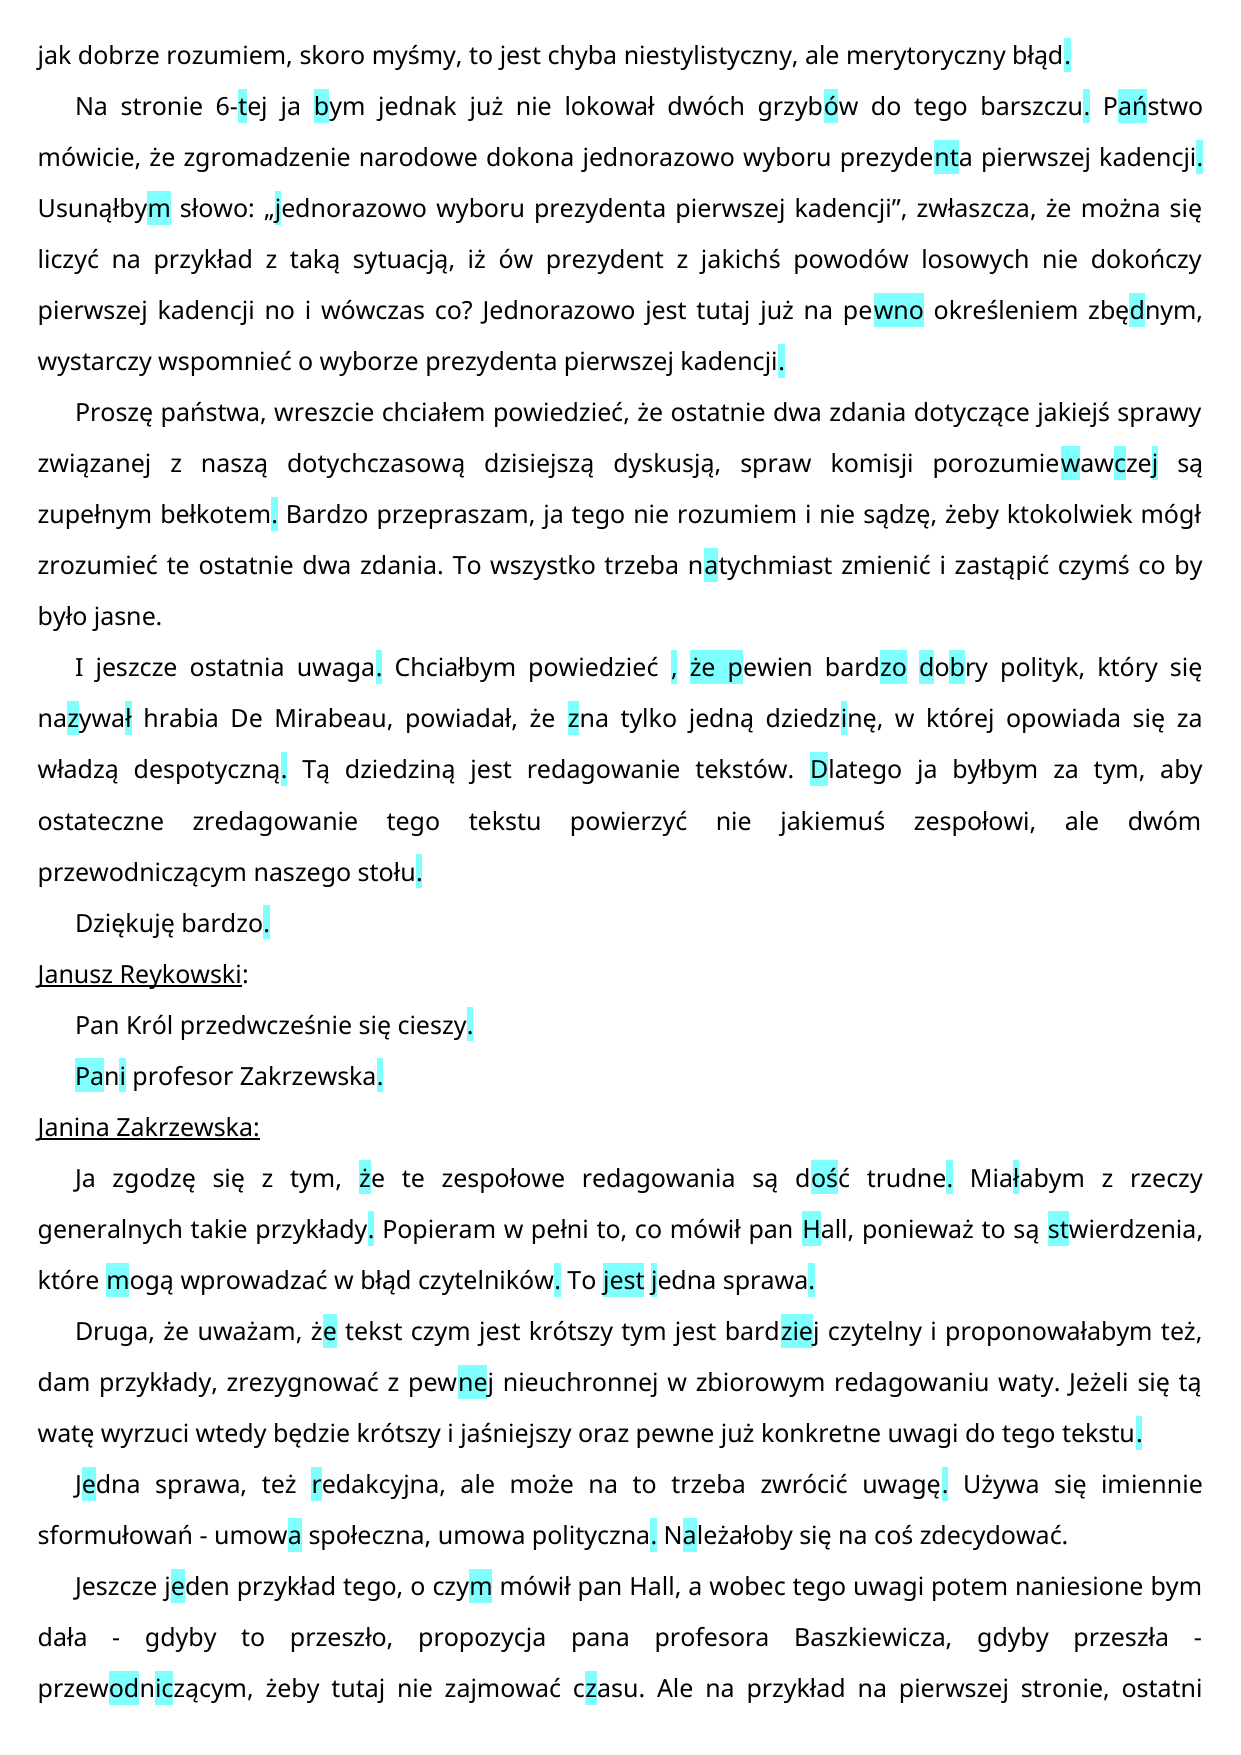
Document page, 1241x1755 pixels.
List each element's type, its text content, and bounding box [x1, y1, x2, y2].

text Na stronie 6-tej ja bym jednak już nie lokował dwóch grzybów do tego barszczu. Państwo mówicie, że zgromadzenie narodowe dokona jednorazowo wyboru prezydenta pierwszej kadencji. Usunąłbym słowo: „jednorazowo wyboru prezydenta pierwszej kadencji”, zwłaszcza, że można się liczyć na przykład z taką sytuacją, iż ów prezydent z jakichś powodów losowych nie dokończy pierwszej kadencji no i wówczas co? Jednorazowo jest tutaj już na pewno określeniem zbędnym, wystarczy wspomnieć o wyborze prezydenta pierwszej kadencji. [37, 88, 1203, 378]
text Jeszcze jeden przykład tego, o czym mówił pan Hall, a wobec tego uwagi potem naniesione bym dała - gdyby to przeszło, propozycja pana profesora Baszkiewicza, gdyby przeszła - przewodniczącym, żeby tutaj nie zajmować czasu. Ale na przykład na pierwszej stronie, ostatni [37, 1569, 1203, 1705]
text Jedna sprawa, też redakcyjna, ale może na to trzeba zwrócić uwagę. Używa się imiennie sformułowań - umowa społeczna, umowa polityczna. Należałoby się na coś zdecydować. [37, 1467, 1203, 1552]
text Druga, że uważam, że tekst czym jest krótszy tym jest bardziej czytelny i proponowałabym też, dam przykłady, zrezygnować z pewnej nieuchronnej w zbiorowym redagowaniu waty. Jeżeli się tą watę wyrzuci wtedy będzie krótszy i jaśniejszy oraz pewne już konkretne uwagi do tego tekstu. [37, 1313, 1203, 1450]
text Janusz Reykowski: [37, 956, 1203, 990]
text jak dobrze rozumiem, skoro myśmy, to jest chyba niestylistyczny, ale merytoryczny błąd. [37, 37, 1203, 72]
text Dziękuję bardzo. [37, 905, 1203, 939]
text Pani profesor Zakrzewska. [37, 1058, 1203, 1092]
text Janina Zakrzewska: [37, 1109, 1203, 1143]
text Proszę państwa, wreszcie chciałem powiedzieć, że ostatnie dwa zdania dotyczące jakiejś sprawy związanej z naszą dotychczasową dzisiejszą dyskusją, spraw komisji porozumiewawczej są zupełnym bełkotem. Bardzo przepraszam, ja tego nie rozumiem i nie sądzę, żeby ktokolwiek mógł zrozumieć te ostatnie dwa zdania. To wszystko trzeba natychmiast zmienić i zastąpić czymś co by było jasne. [37, 395, 1203, 633]
text I jeszcze ostatnia uwaga. Chciałbym powiedzieć , że pewien bardzo dobry polityk, który się nazywał hrabia De Mirabeau, powiadał, że zna tylko jedną dziedzinę, w której opowiada się za władzą despotyczną. Tą dziedziną jest redagowanie tekstów. Dlatego ja byłbym za tym, aby ostateczne zredagowanie tego tekstu powierzyć nie jakiemuś zespołowi, ale dwóm przewodniczącym naszego stołu. [37, 650, 1203, 888]
text Pan Król przedwcześnie się cieszy. [37, 1007, 1203, 1041]
text Ja zgodzę się z tym, że te zespołowe redagowania są dość trudne. Miałabym z rzeczy generalnych takie przykłady. Popieram w pełni to, co mówił pan Hall, ponieważ to są stwierdzenia, które mogą wprowadzać w błąd czytelników. To jest jedna sprawa. [37, 1160, 1203, 1297]
